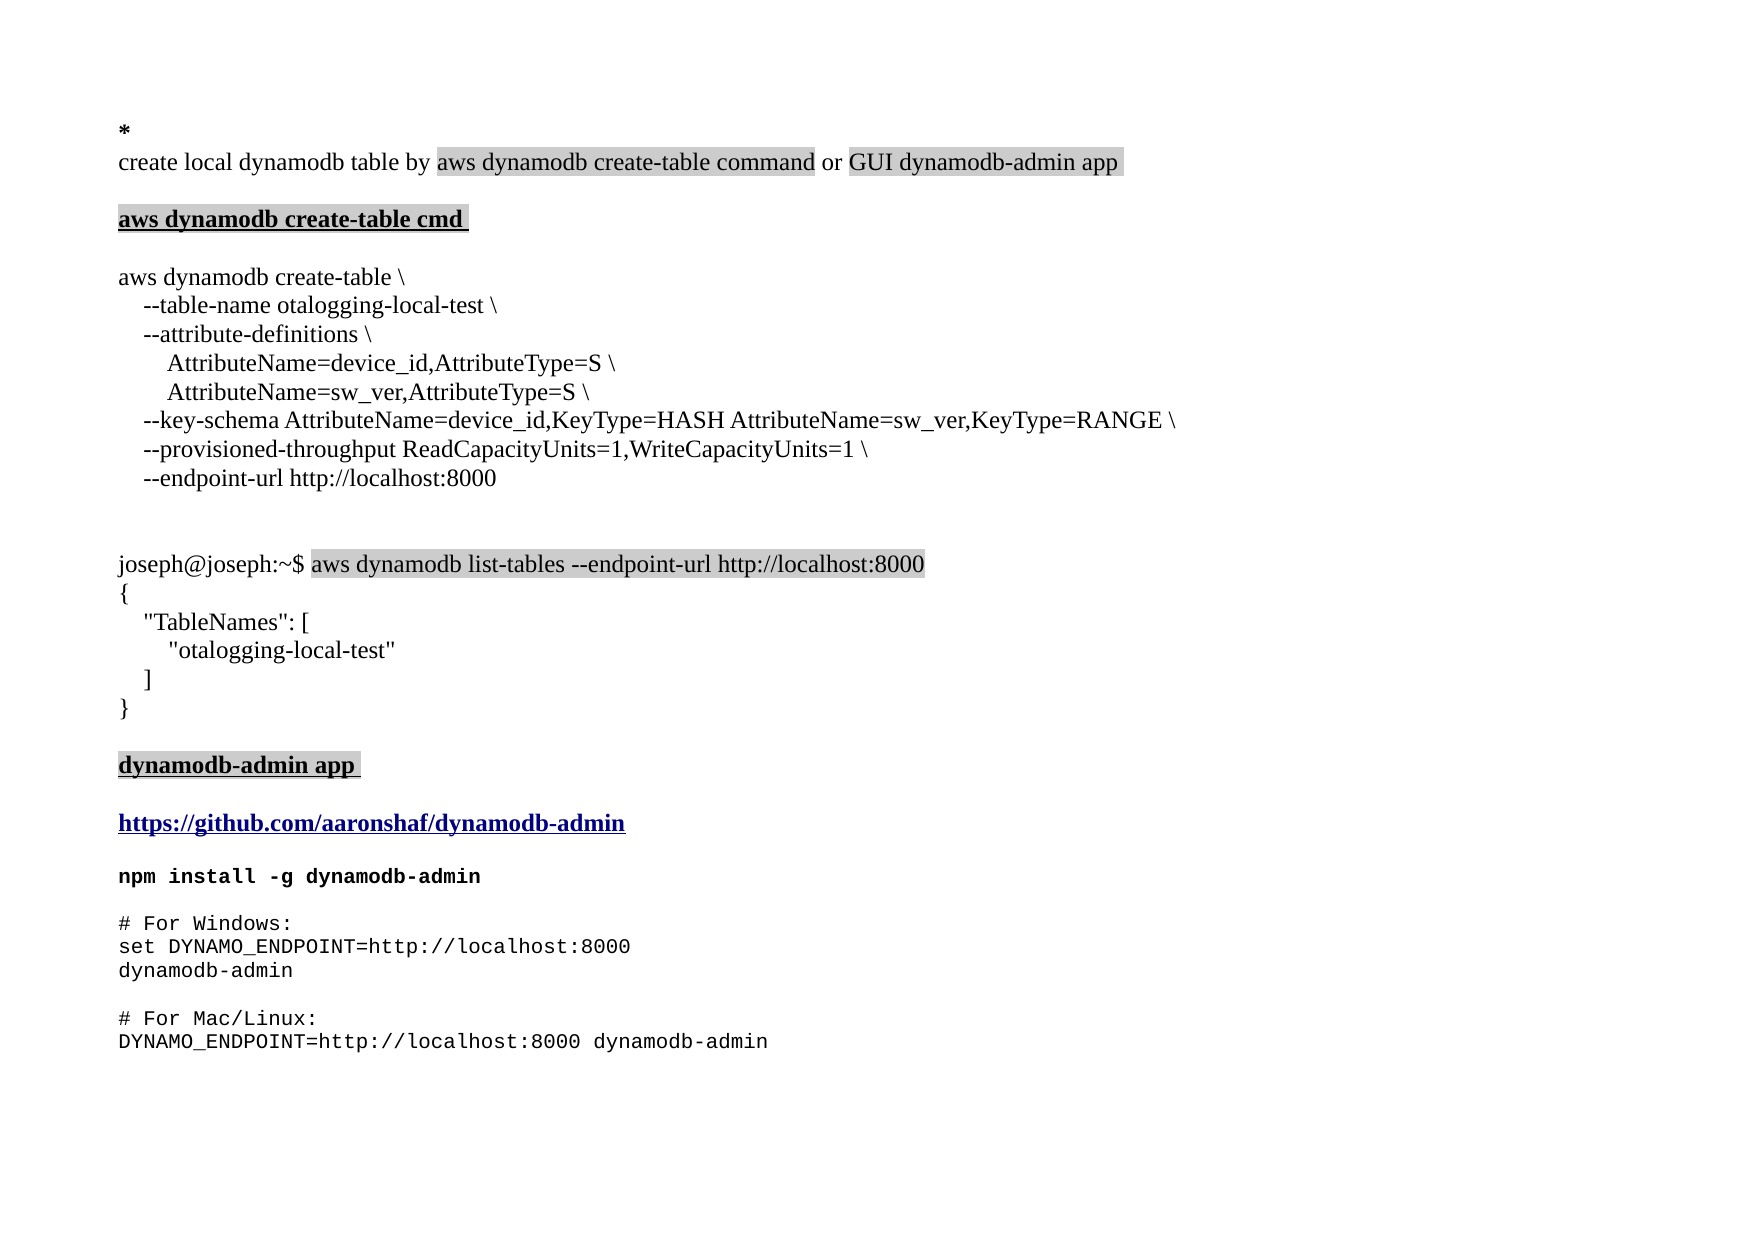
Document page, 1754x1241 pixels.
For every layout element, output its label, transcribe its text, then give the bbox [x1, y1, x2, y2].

text { [118, 578, 1636, 607]
text aws dynamodb create-table \ [118, 262, 1636, 291]
text --table-name otalogging-local-test \ [118, 291, 1636, 319]
text "TableNames": [ [118, 607, 1636, 636]
text "otalogging-local-test" [118, 636, 1636, 664]
text # For Mac/Linux: [118, 1007, 1636, 1031]
text dynamodb-admin [118, 960, 1636, 984]
text # For Windows: [118, 913, 1636, 937]
text DYNAMO_ENDPOINT=http://localhost:8000 dynamodb-admin [118, 1031, 1636, 1055]
text AttributeName=device_id,AttributeType=S \ [118, 348, 1636, 377]
text set DYNAMO_ENDPOINT=http://localhost:8000 [118, 937, 1636, 960]
text npm install -g dynamodb-admin [118, 866, 1636, 889]
text create local dynamodb table by aws dynamodb create-table command or GUI dynamodb-admin app [118, 147, 1636, 176]
text ] [118, 664, 1636, 693]
text joseph@joseph:~$ aws dynamodb list-tables --endpoint-url http://localhost:8000 [118, 549, 1636, 578]
text } [118, 693, 1636, 722]
text AttributeName=sw_ver,AttributeType=S \ [118, 377, 1636, 406]
text aws dynamodb create-table cmd [118, 204, 1636, 233]
text --endpoint-url http://localhost:8000 [118, 463, 1636, 492]
text https://github.com/aaronshaf/dynamodb-admin [118, 808, 1636, 837]
text dynamodb-admin app [118, 751, 1636, 779]
text --attribute-definitions \ [118, 319, 1636, 348]
text --provisioned-throughput ReadCapacityUnits=1,WriteCapacityUnits=1 \ [118, 434, 1636, 463]
text * [118, 118, 1636, 147]
text --key-schema AttributeName=device_id,KeyType=HASH AttributeName=sw_ver,KeyType=RANGE \ [118, 406, 1636, 434]
